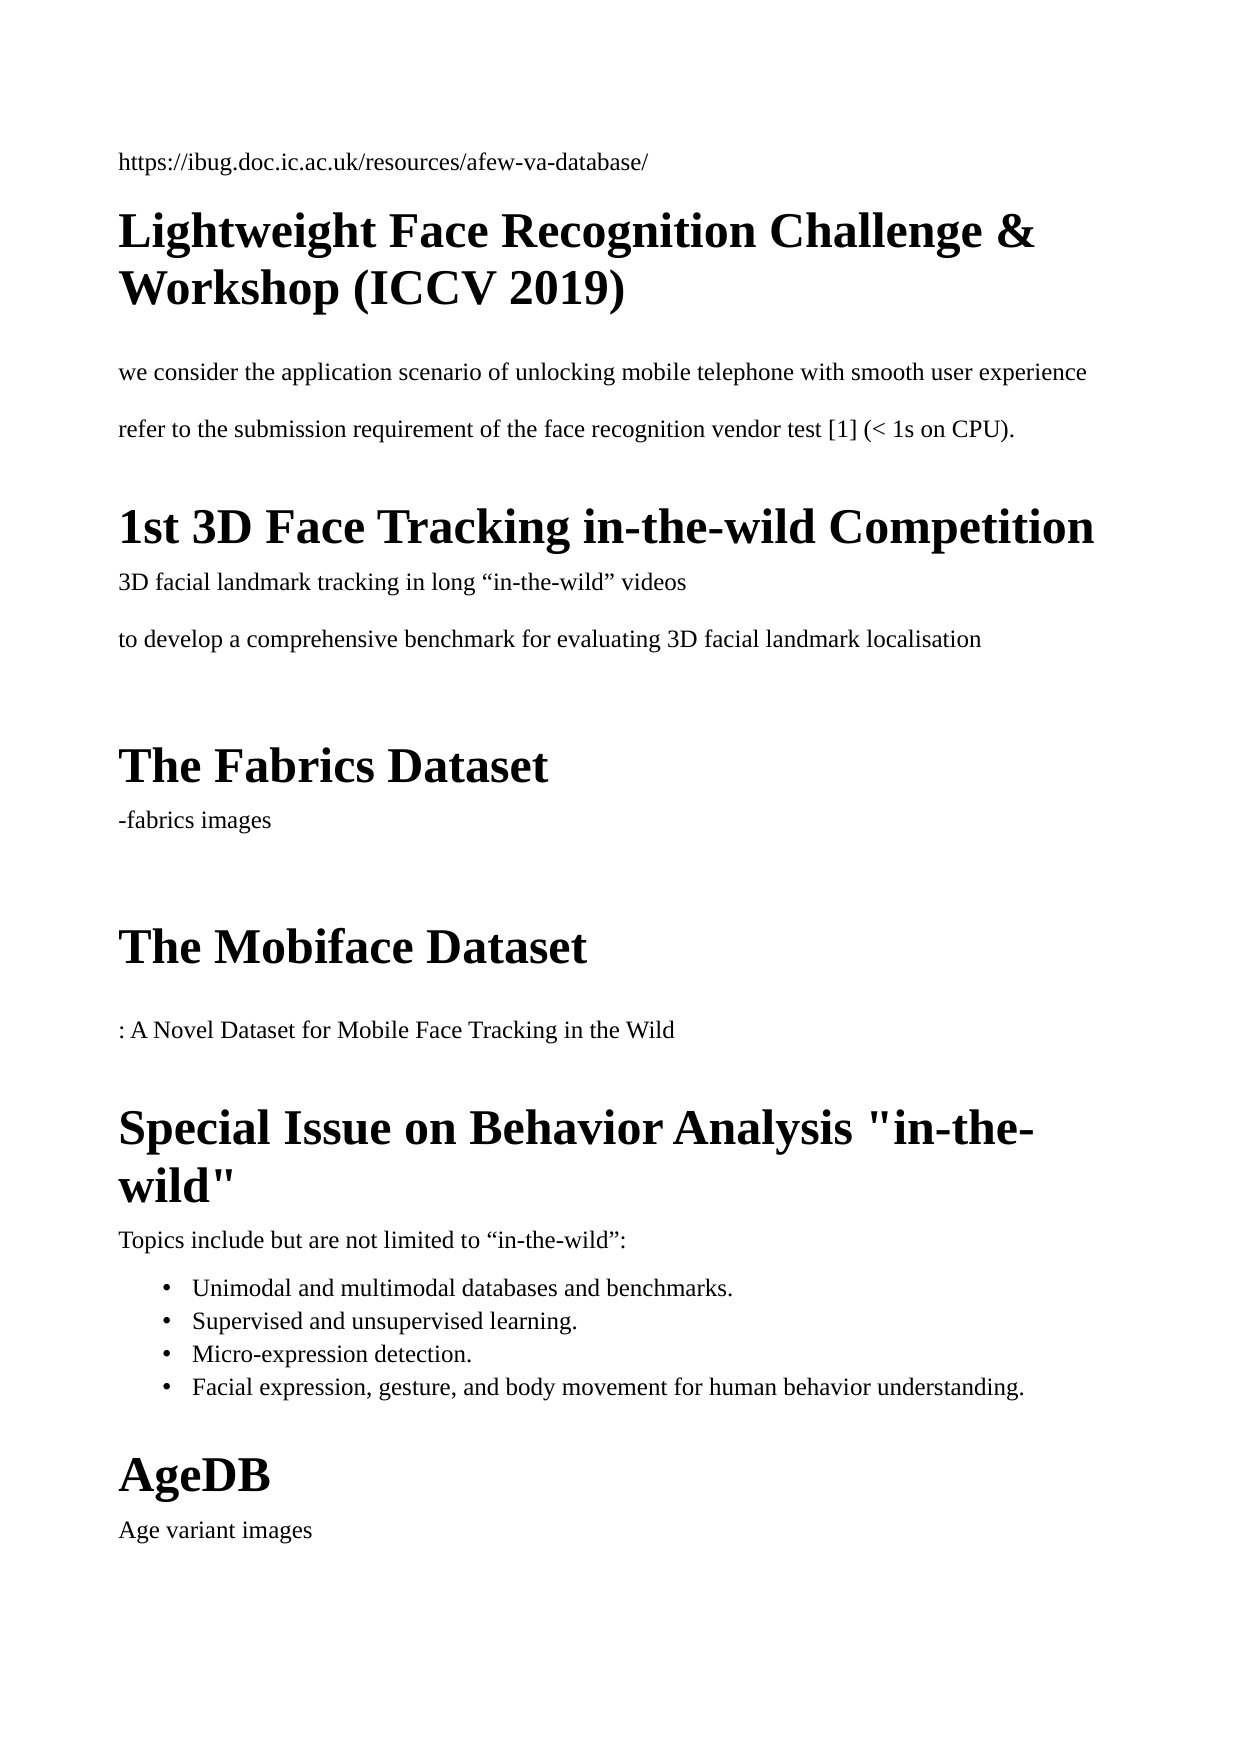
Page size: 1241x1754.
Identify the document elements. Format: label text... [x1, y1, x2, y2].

text 3D facial landmark tracking in long “in-the-wild” videos [118, 567, 1122, 596]
text https://ibug.doc.ic.ac.uk/resources/afew-va-database/ [118, 147, 1122, 176]
list Facial expression, gesture, and body movement for human behavior understanding. [162, 1372, 1122, 1401]
text refer to the submission requirement of the face recognition vendor test [1] (< 1s on CPU). [118, 414, 1122, 443]
text to develop a comprehensive benchmark for evaluating 3D facial landmark localisation [118, 624, 1122, 653]
subtitle The Mobiface Dataset [118, 917, 1122, 974]
text Age variant images [118, 1515, 1122, 1544]
list Unimodal and multimodal databases and benchmarks. [162, 1273, 1122, 1302]
list Supervised and unsupervised learning. [162, 1306, 1122, 1335]
subtitle 1st 3D Face Tracking in-the-wild Competition [118, 497, 1122, 554]
text -fabrics images [118, 806, 1122, 834]
subtitle Lightweight Face Recognition Challenge & Workshop (ICCV 2019) [118, 201, 1122, 316]
subtitle AgeDB [118, 1445, 1122, 1502]
subtitle The Fabrics Dataset [118, 736, 1122, 793]
text we consider the application scenario of unlocking mobile telephone with smooth user experience [118, 357, 1122, 386]
text : A Novel Dataset for Mobile Face Tracking in the Wild [118, 1016, 1122, 1044]
list Micro-expression detection. [162, 1339, 1122, 1368]
subtitle Special Issue on Behavior Analysis "in-the-wild" [118, 1098, 1122, 1213]
text Topics include but are not limited to “in-the-wild”: [118, 1226, 1122, 1254]
